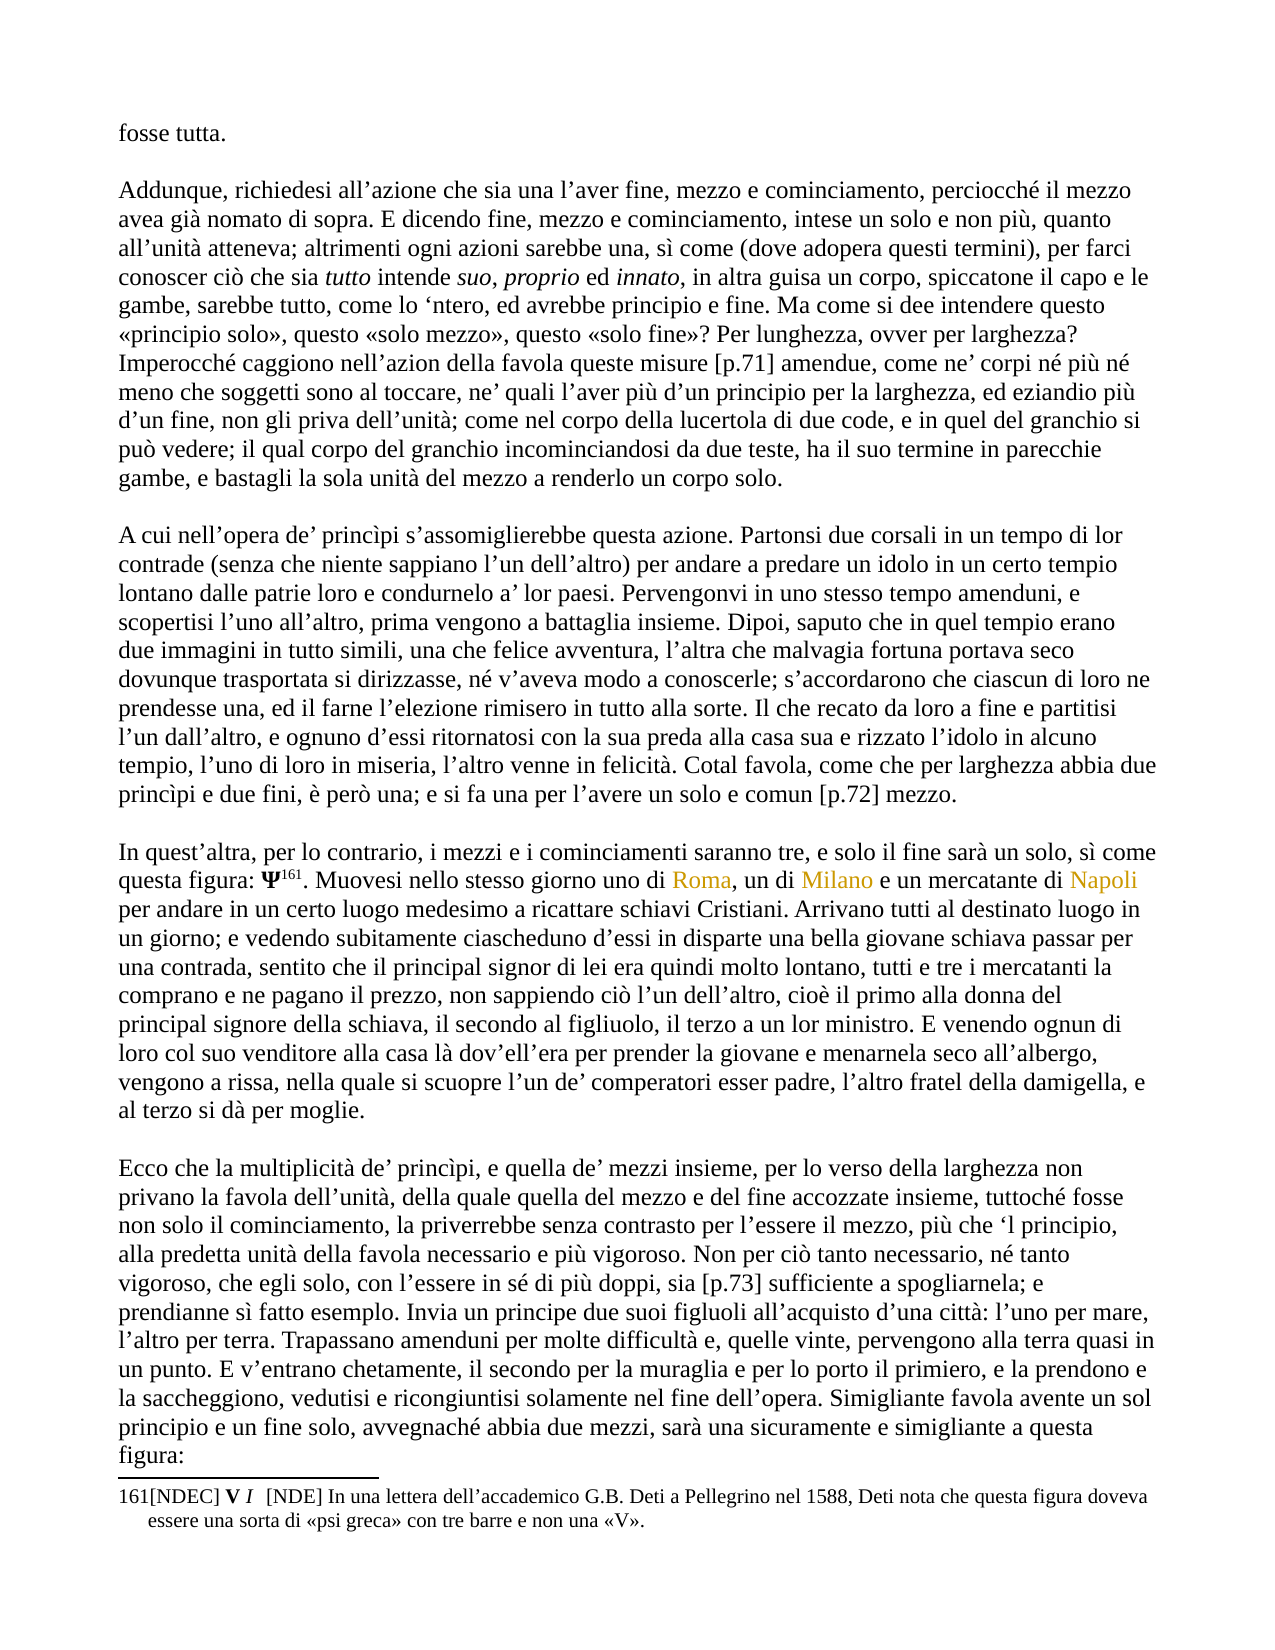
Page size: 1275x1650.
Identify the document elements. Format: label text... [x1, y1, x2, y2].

text A cui nell’opera de’ princìpi s’assomiglierebbe questa azione. Partonsi due corsali in un tempo di lor contrade (senza che niente sappiano l’un dell’altro) per andare a predare un idolo in un certo tempio lontano dalle patrie loro e condurnelo a’ lor paesi. Pervengonvi in uno stesso tempo amenduni, e scopertisi l’uno all’altro, prima vengono a battaglia insieme. Dipoi, saputo che in quel tempio erano due immagini in tutto simili, una che felice avventura, l’altra che malvagia fortuna portava seco dovunque trasportata si dirizzasse, né v’aveva modo a conoscerle; s’accordarono che ciascun di loro ne prendesse una, ed il farne l’elezione rimisero in tutto alla sorte. Il che recato da loro a fine e partitisi l’un dall’altro, e ognuno d’essi ritornatosi con la sua preda alla casa sua e rizzato l’idolo in alcuno tempio, l’uno di loro in miseria, l’altro venne in felicità. Cotal favola, come che per larghezza abbia due princìpi e due fini, è però una; e si fa una per l’avere un solo e comun [p.72] mezzo. [118, 521, 1157, 808]
text [NDEC] V I [NDE] In una lettera dell’accademico G.B. Deti a Pellegrino nel 1588, Deti nota che questa figura doveva essere una sorta di «psi greca» con tre barre e non una «V». [118, 1484, 1157, 1532]
text fosse tutta. [118, 118, 1157, 147]
text Addunque, richiedesi all’azione che sia una l’aver fine, mezzo e cominciamento, perciocché il mezzo avea già nomato di sopra. E dicendo fine, mezzo e cominciamento, intese un solo e non più, quanto all’unità atteneva; altrimenti ogni azioni sarebbe una, sì come (dove adopera questi termini), per farci conoscer ciò che sia tutto intende suo, proprio ed innato, in altra guisa un corpo, spiccatone il capo e le gambe, sarebbe tutto, come lo ‘ntero, ed avrebbe principio e fine. Ma come si dee intendere questo «principio solo», questo «solo mezzo», questo «solo fine»? Per lunghezza, ovver per larghezza? Imperocché caggiono nell’azion della favola queste misure [p.71] amendue, come ne’ corpi né più né meno che soggetti sono al toccare, ne’ quali l’aver più d’un principio per la larghezza, ed eziandio più d’un fine, non gli priva dell’unità; come nel corpo della lucertola di due code, e in quel del granchio si può vedere; il qual corpo del granchio incominciandosi da due teste, ha il suo termine in parecchie gambe, e bastagli la sola unità del mezzo a renderlo un corpo solo. [118, 176, 1157, 492]
text In quest’altra, per lo contrario, i mezzi e i cominciamenti saranno tre, e solo il fine sarà un solo, sì come questa figura: Ψ. Muovesi nello stesso giorno uno di Roma, un di Milano e un mercatante di Napoli per andare in un certo luogo medesimo a ricattare schiavi Cristiani. Arrivano tutti al destinato luogo in un giorno; e vedendo subitamente ciascheduno d’essi in disparte una bella giovane schiava passar per una contrada, sentito che il principal signor di lei era quindi molto lontano, tutti e tre i mercatanti la comprano e ne pagano il prezzo, non sappiendo ciò l’un dell’altro, cioè il primo alla donna del principal signore della schiava, il secondo al figliuolo, il terzo a un lor ministro. E venendo ognun di loro col suo venditore alla casa là dov’ell’era per prender la giovane e menarnela seco all’albergo, vengono a rissa, nella quale si scuopre l’un de’ comperatori esser padre, l’altro fratel della damigella, e al terzo si dà per moglie. [118, 837, 1157, 1124]
text Ecco che la multiplicità de’ princìpi, e quella de’ mezzi insieme, per lo verso della larghezza non privano la favola dell’unità, della quale quella del mezzo e del fine accozzate insieme, tuttoché fosse non solo il cominciamento, la priverrebbe senza contrasto per l’essere il mezzo, più che ‘l principio, alla predetta unità della favola necessario e più vigoroso. Non per ciò tanto necessario, né tanto vigoroso, che egli solo, con l’essere in sé di più doppi, sia [p.73] sufficiente a spogliarnela; e prendianne sì fatto esemplo. Invia un principe due suoi figluoli all’acquisto d’una città: l’uno per mare, l’altro per terra. Trapassano amenduni per molte difficultà e, quelle vinte, pervengono alla terra quasi in un punto. E v’entrano chetamente, il secondo per la muraglia e per lo porto il primiero, e la prendono e la saccheggiono, vedutisi e ricongiuntisi solamente nel fine dell’opera. Simigliante favola avente un sol principio e un fine solo, avvegnaché abbia due mezzi, sarà una sicuramente e simigliante a questa figura: [118, 1153, 1157, 1469]
